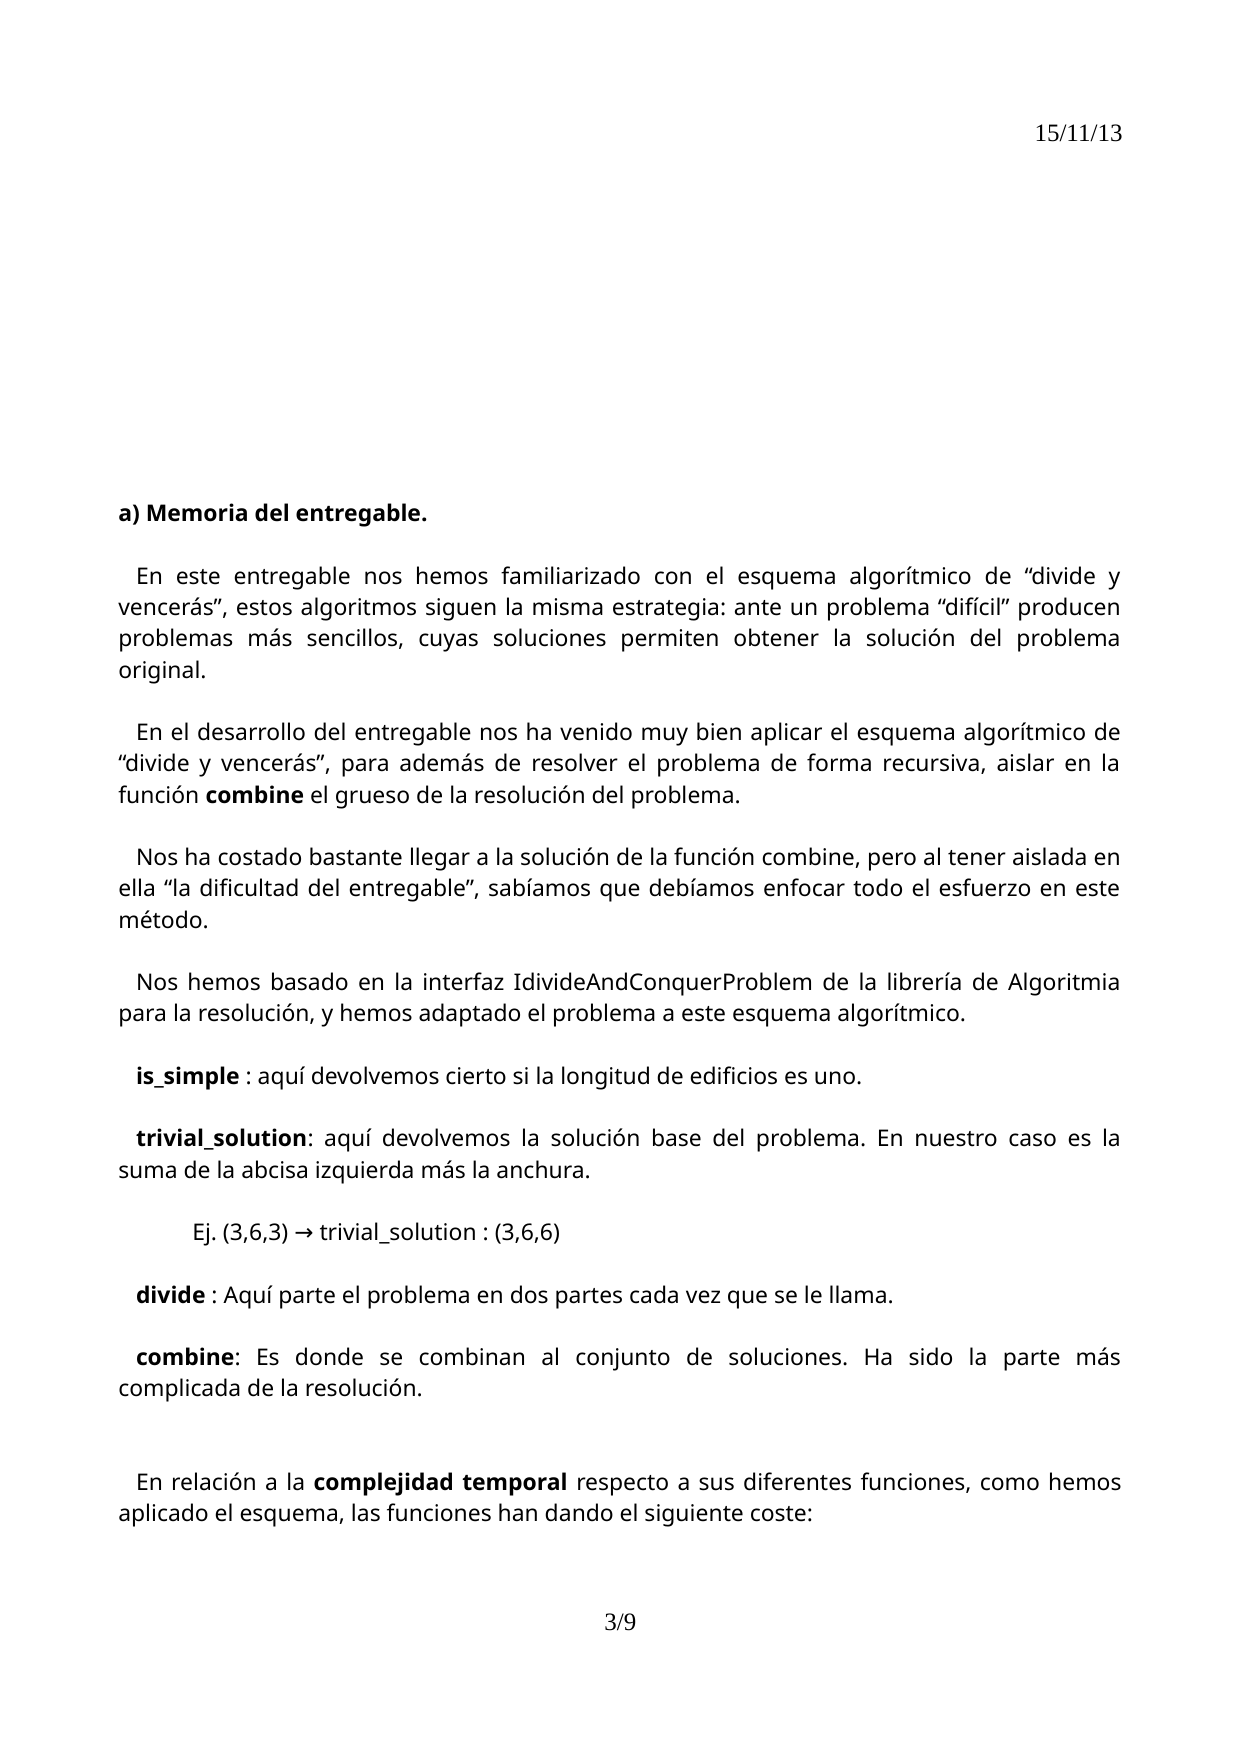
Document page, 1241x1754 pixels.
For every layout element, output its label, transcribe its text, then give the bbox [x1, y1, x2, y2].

text En relación a la complejidad temporal respecto a sus diferentes funciones, como hemos aplicado el esquema, las funciones han dando el siguiente coste: [118, 1466, 1122, 1529]
text trivial_solution: aquí devolvemos la solución base del problema. En nuestro caso es la suma de la abcisa izquierda más la anchura. [118, 1122, 1122, 1185]
text combine: Es donde se combinan al conjunto de soluciones. Ha sido la parte más complicada de la resolución. [118, 1341, 1122, 1404]
text Nos ha costado bastante llegar a la solución de la función combine, pero al tener aislada en ella “la dificultad del entregable”, sabíamos que debíamos enfocar todo el esfuerzo en este método. [118, 841, 1122, 935]
text En el desarrollo del entregable nos ha venido muy bien aplicar el esquema algorítmico de “divide y vencerás”, para además de resolver el problema de forma recursiva, aislar en la función combine el grueso de la resolución del problema. [118, 716, 1122, 810]
text Ej. (3,6,3) → trivial_solution : (3,6,6) [118, 1216, 1122, 1247]
text divide : Aquí parte el problema en dos partes cada vez que se le llama. [118, 1279, 1122, 1310]
text En este entregable nos hemos familiarizado con el esquema algorítmico de “divide y vencerás”, estos algoritmos siguen la misma estrategia: ante un problema “difícil” producen problemas más sencillos, cuyas soluciones permiten obtener la solución del problema original. [118, 560, 1122, 685]
text Nos hemos basado en la interfaz IdivideAndConquerProblem de la librería de Algoritmia para la resolución, y hemos adaptado el problema a este esquema algorítmico. [118, 966, 1122, 1029]
text is_simple : aquí devolvemos cierto si la longitud de edificios es uno. [118, 1060, 1122, 1091]
text a) Memoria del entregable. [118, 497, 1122, 529]
